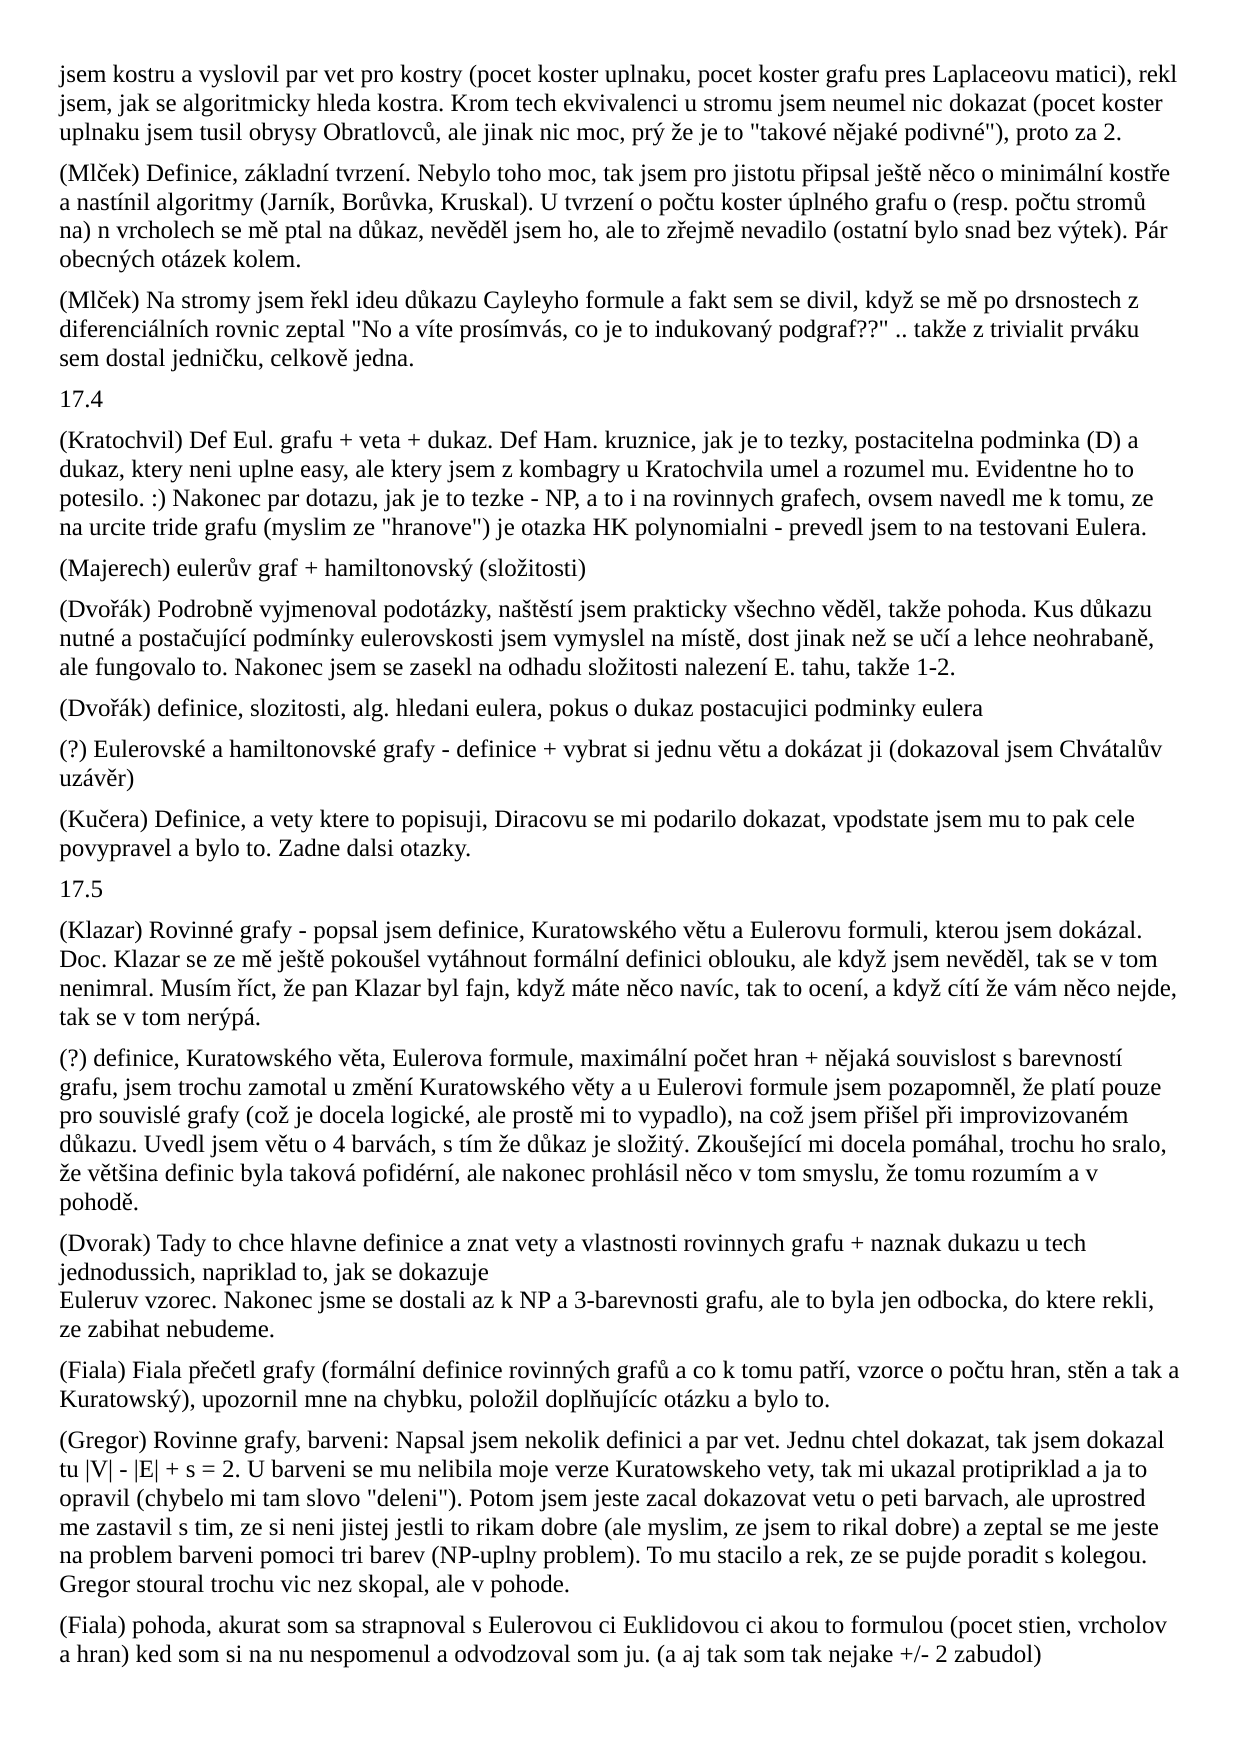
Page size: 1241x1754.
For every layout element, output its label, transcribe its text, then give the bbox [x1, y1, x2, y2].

text (Klazar) Rovinné grafy - popsal jsem definice, Kuratowského větu a Eulerovu formuli, kterou jsem dokázal. Doc. Klazar se ze mě ještě pokoušel vytáhnout formální definici oblouku, ale když jsem nevěděl, tak se v tom nenimral. Musím říct, že pan Klazar byl fajn, když máte něco navíc, tak to ocení, a když cítí že vám něco nejde, tak se v tom nerýpá. [59, 915, 1181, 1030]
text (Kučera) Definice, a vety ktere to popisuji, Diracovu se mi podarilo dokazat, vpodstate jsem mu to pak cele povypravel a bylo to. Zadne dalsi otazky. [59, 804, 1181, 862]
text (?) definice, Kuratowského věta, Eulerova formule, maximální počet hran + nějaká souvislost s barevností grafu, jsem trochu zamotal u změní Kuratowského věty a u Eulerovi formule jsem pozapomněl, že platí pouze pro souvislé grafy (což je docela logické, ale prostě mi to vypadlo), na což jsem přišel při improvizovaném důkazu. Uvedl jsem větu o 4 barvách, s tím že důkaz je složitý. Zkoušející mi docela pomáhal, trochu ho sralo, že většina definic byla taková pofidérní, ale nakonec prohlásil něco v tom smyslu, že tomu rozumím a v pohodě. [59, 1043, 1181, 1215]
text (Dvořák) definice, slozitosti, alg. hledani eulera, pokus o dukaz postacujici podminky eulera [59, 693, 1181, 722]
text (Mlček) Definice, základní tvrzení. Nebylo toho moc, tak jsem pro jistotu připsal ještě něco o minimální kostře a nastínil algoritmy (Jarník, Borůvka, Kruskal). U tvrzení o počtu koster úplného grafu o (resp. počtu stromů na) n vrcholech se mě ptal na důkaz, nevěděl jsem ho, ale to zřejmě nevadilo (ostatní bylo snad bez výtek). Pár obecných otázek kolem. [59, 158, 1181, 273]
text (Majerech) eulerův graf + hamiltonovský (složitosti) [59, 553, 1181, 582]
text 17.4 [59, 384, 1181, 413]
text (Gregor) Rovinne grafy, barveni: Napsal jsem nekolik definici a par vet. Jednu chtel dokazat, tak jsem dokazal tu |V| - |E| + s = 2. U barveni se mu nelibila moje verze Kuratowskeho vety, tak mi ukazal protipriklad a ja to opravil (chybelo mi tam slovo "deleni"). Potom jsem jeste zacal dokazovat vetu o peti barvach, ale uprostred me zastavil s tim, ze si neni jistej jestli to rikam dobre (ale myslim, ze jsem to rikal dobre) a zeptal se me jeste na problem barveni pomoci tri barev (NP-uplny problem). To mu stacilo a rek, ze se pujde poradit s kolegou. Gregor stoural trochu vic nez skopal, ale v pohode. [59, 1425, 1181, 1598]
text (Dvorak) Tady to chce hlavne definice a znat vety a vlastnosti rovinnych grafu + naznak dukazu u tech jednodussich, napriklad to, jak se dokazuje Euleruv vzorec. Nakonec jsme se dostali az k NP a 3-barevnosti grafu, ale to byla jen odbocka, do ktere rekli, ze zabihat nebudeme. [59, 1228, 1181, 1343]
text (?) Eulerovské a hamiltonovské grafy - definice + vybrat si jednu větu a dokázat ji (dokazoval jsem Chvátalův uzávěr) [59, 734, 1181, 792]
text (Fiala) Fiala přečetl grafy (formální definice rovinných grafů a co k tomu patří, vzorce o počtu hran, stěn a tak a Kuratowský), upozornil mne na chybku, položil doplňujícíc otázku a bylo to. [59, 1355, 1181, 1413]
text (Fiala) pohoda, akurat som sa strapnoval s Eulerovou ci Euklidovou ci akou to formulou (pocet stien, vrcholov a hran) ked som si na nu nespomenul a odvodzoval som ju. (a aj tak som tak nejake +/- 2 zabudol) [59, 1610, 1181, 1668]
text (Mlček) Na stromy jsem řekl ideu důkazu Cayleyho formule a fakt sem se divil, když se mě po drsnostech z diferenciálních rovnic zeptal "No a víte prosímvás, co je to indukovaný podgraf??" .. takže z trivialit prváku sem dostal jedničku, celkově jedna. [59, 285, 1181, 372]
text (Kratochvil) Def Eul. grafu + veta + dukaz. Def Ham. kruznice, jak je to tezky, postacitelna podminka (D) a dukaz, ktery neni uplne easy, ale ktery jsem z kombagry u Kratochvila umel a rozumel mu. Evidentne ho to potesilo. :) Nakonec par dotazu, jak je to tezke - NP, a to i na rovinnych grafech, ovsem navedl me k tomu, ze na urcite tride grafu (myslim ze "hranove") je otazka HK polynomialni - prevedl jsem to na testovani Eulera. [59, 425, 1181, 540]
text 17.5 [59, 874, 1181, 903]
text (Dvořák) Podrobně vyjmenoval podotázky, naštěstí jsem prakticky všechno věděl, takže pohoda. Kus důkazu nutné a postačující podmínky eulerovskosti jsem vymyslel na místě, dost jinak než se učí a lehce neohrabaně, ale fungovalo to. Nakonec jsem se zasekl na odhadu složitosti nalezení E. tahu, takže 1-2. [59, 594, 1181, 680]
text jsem kostru a vyslovil par vet pro kostry (pocet koster uplnaku, pocet koster grafu pres Laplaceovu matici), rekl jsem, jak se algoritmicky hleda kostra. Krom tech ekvivalenci u stromu jsem neumel nic dokazat (pocet koster uplnaku jsem tusil obrysy Obratlovců, ale jinak nic moc, prý že je to "takové nějaké podivné"), proto za 2. [59, 59, 1181, 145]
